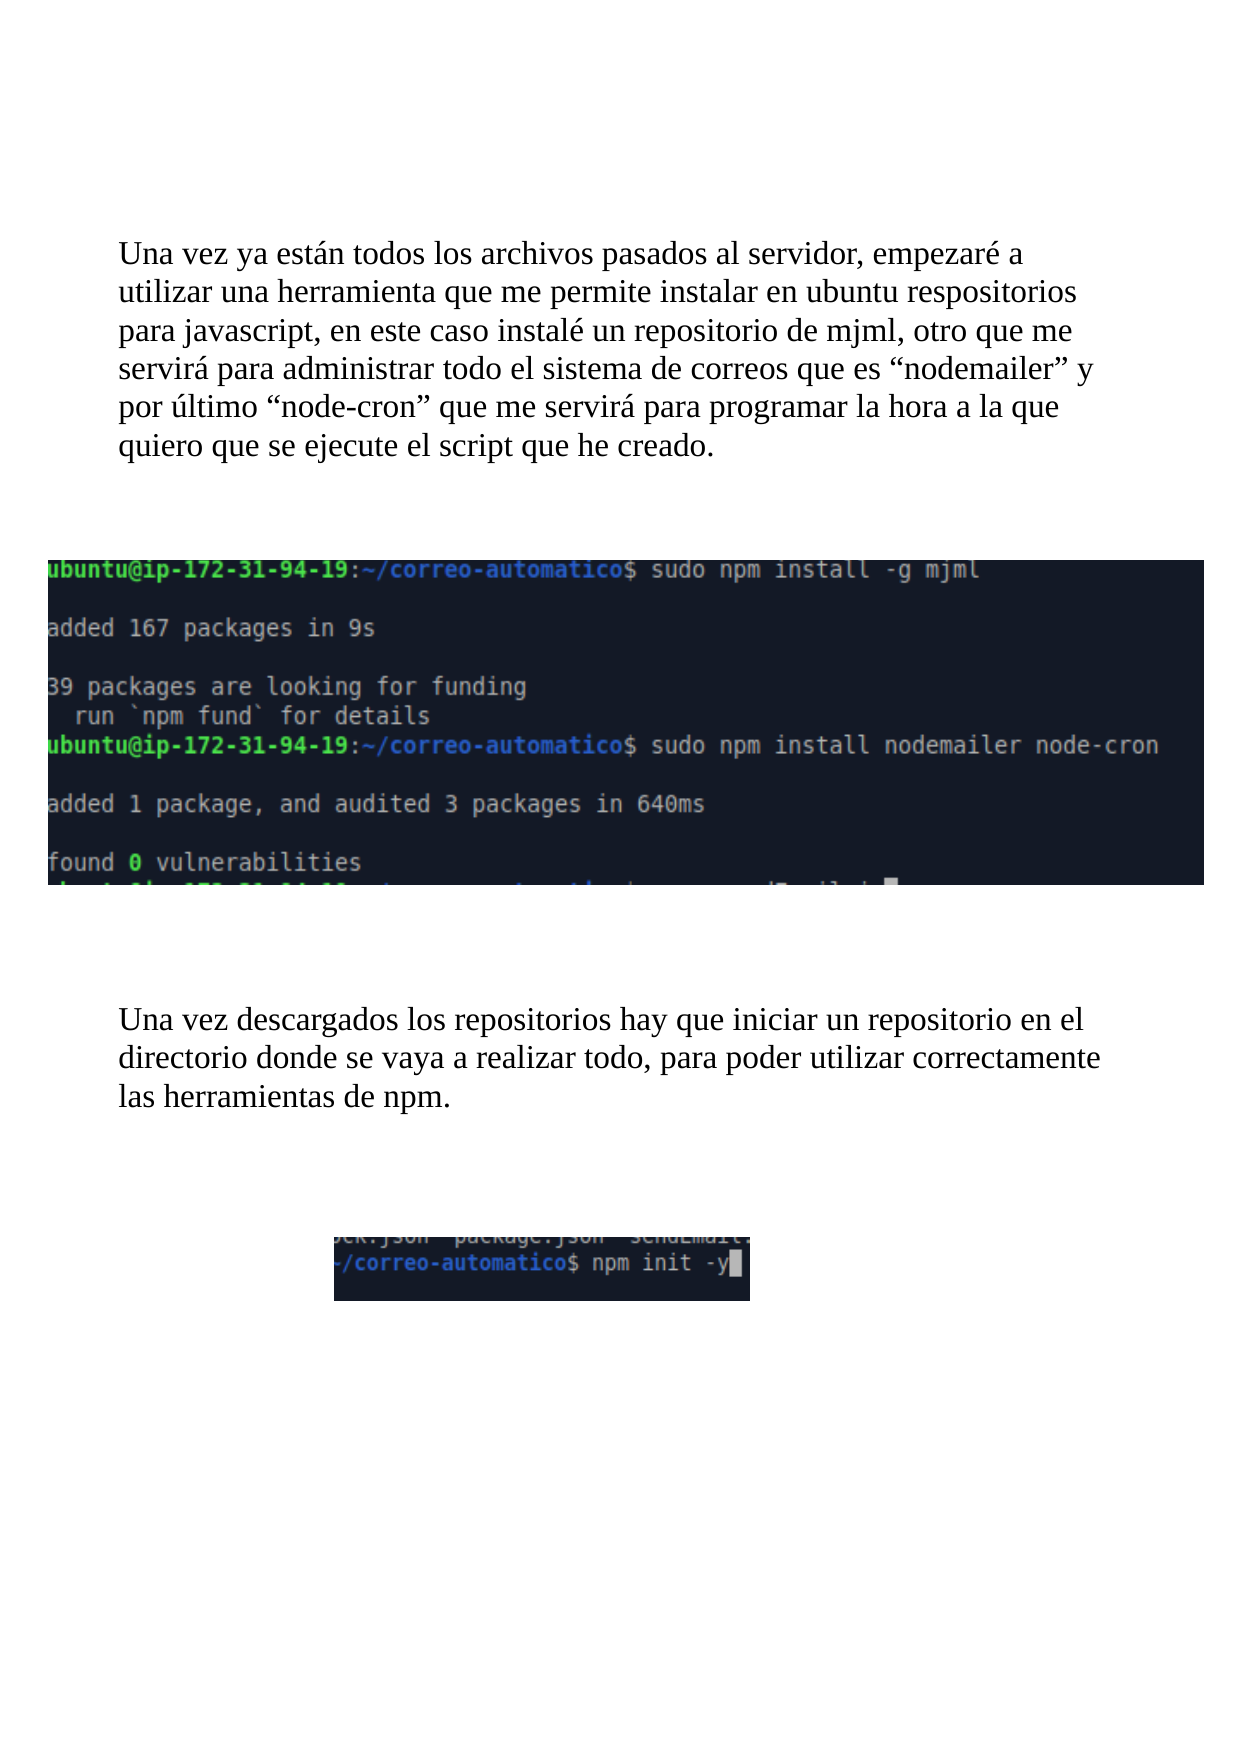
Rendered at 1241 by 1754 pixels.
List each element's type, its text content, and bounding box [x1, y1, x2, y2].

text Una vez ya están todos los archivos pasados al servidor, empezaré a utilizar una herramienta que me permite instalar en ubuntu respositorios para javascript, en este caso instalé un repositorio de mjml, otro que me servirá para administrar todo el sistema de correos que es “nodemailer” y por último “node-cron” que me servirá para programar la hora a la que quiero que se ejecute el script que he creado. [118, 233, 1122, 463]
picture [48, 560, 1204, 885]
text Una vez descargados los repositorios hay que iniciar un repositorio en el directorio donde se vaya a realizar todo, para poder utilizar correctamente las herramientas de npm. [118, 999, 1122, 1114]
picture [334, 1237, 750, 1301]
